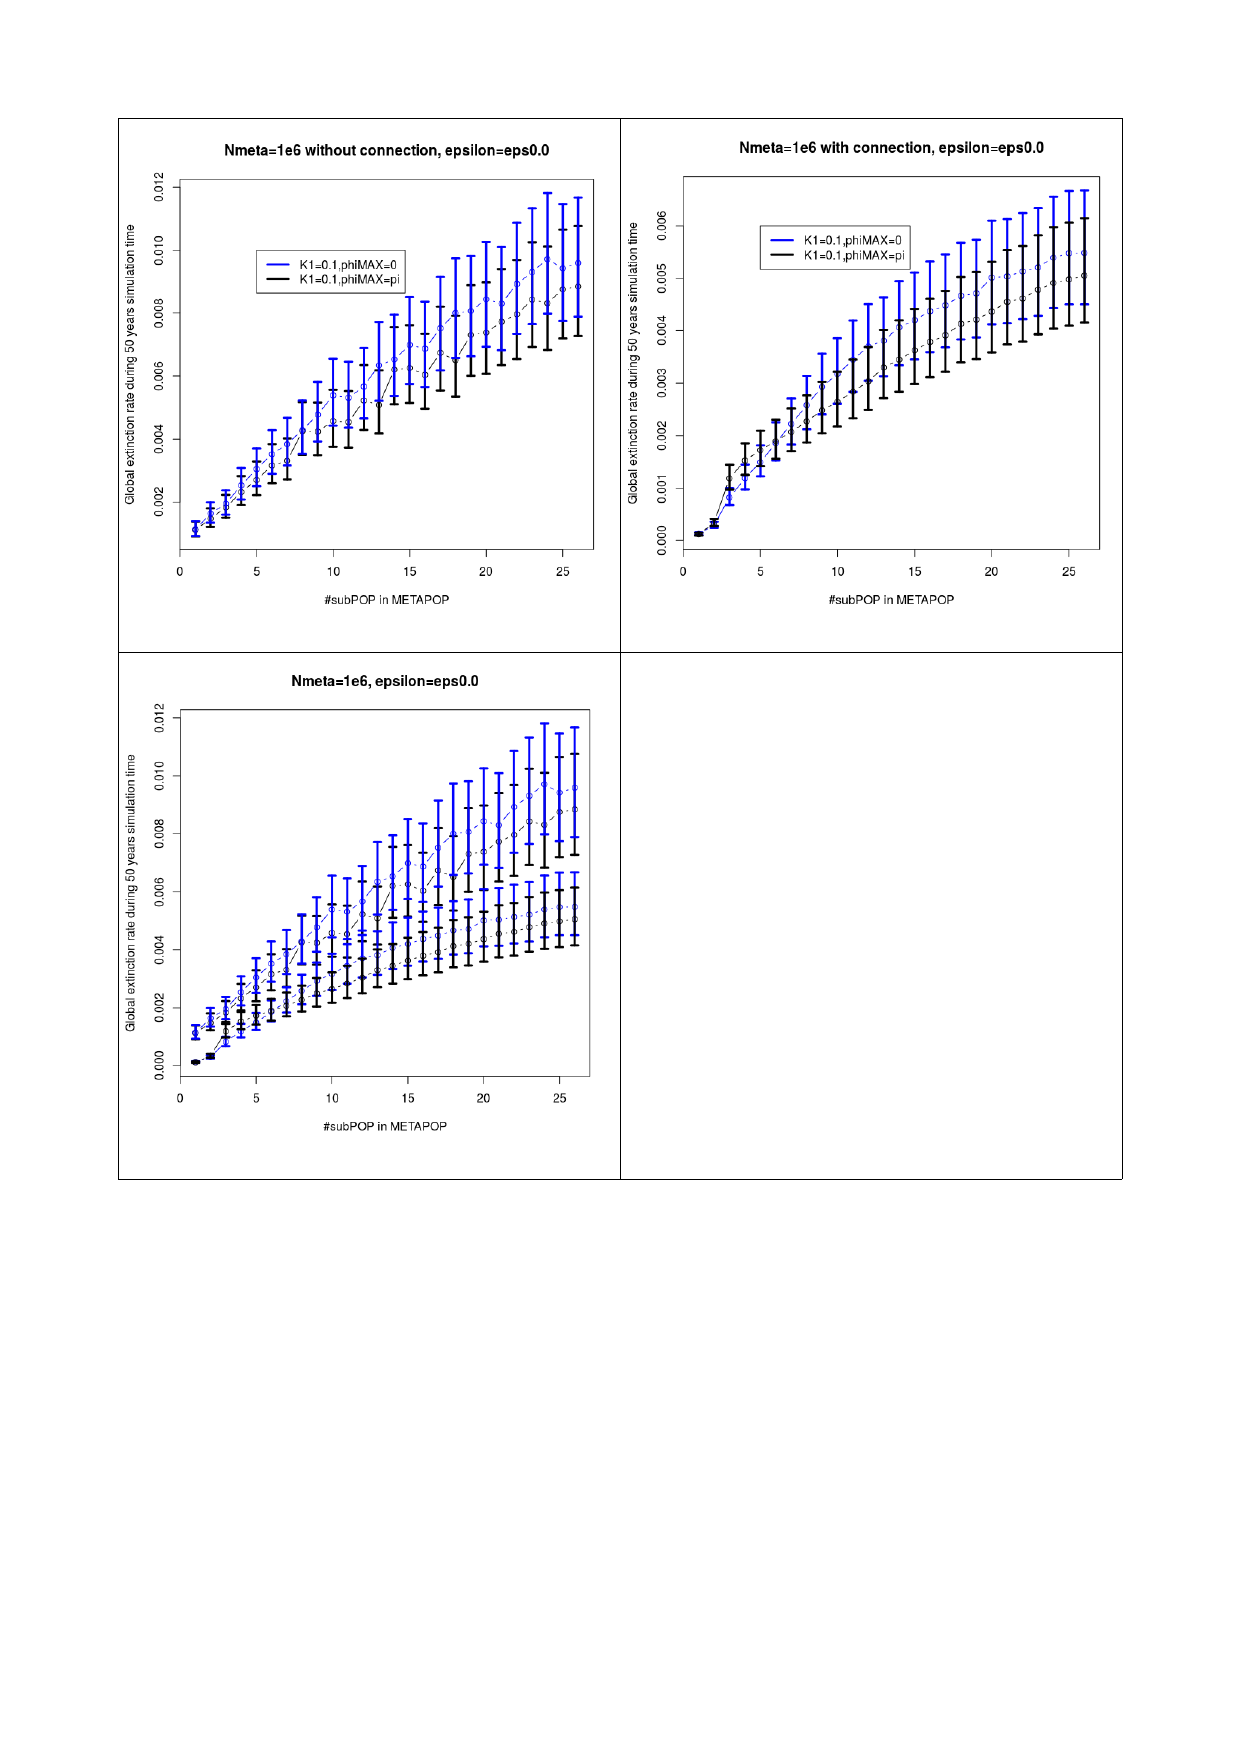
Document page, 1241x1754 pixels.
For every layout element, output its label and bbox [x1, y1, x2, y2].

picture [123, 123, 615, 618]
table_cell [119, 653, 620, 1179]
table_cell [621, 653, 1122, 1179]
picture [123, 657, 615, 1145]
table_header [119, 119, 620, 652]
picture [625, 123, 1117, 616]
table_header [621, 119, 1122, 652]
